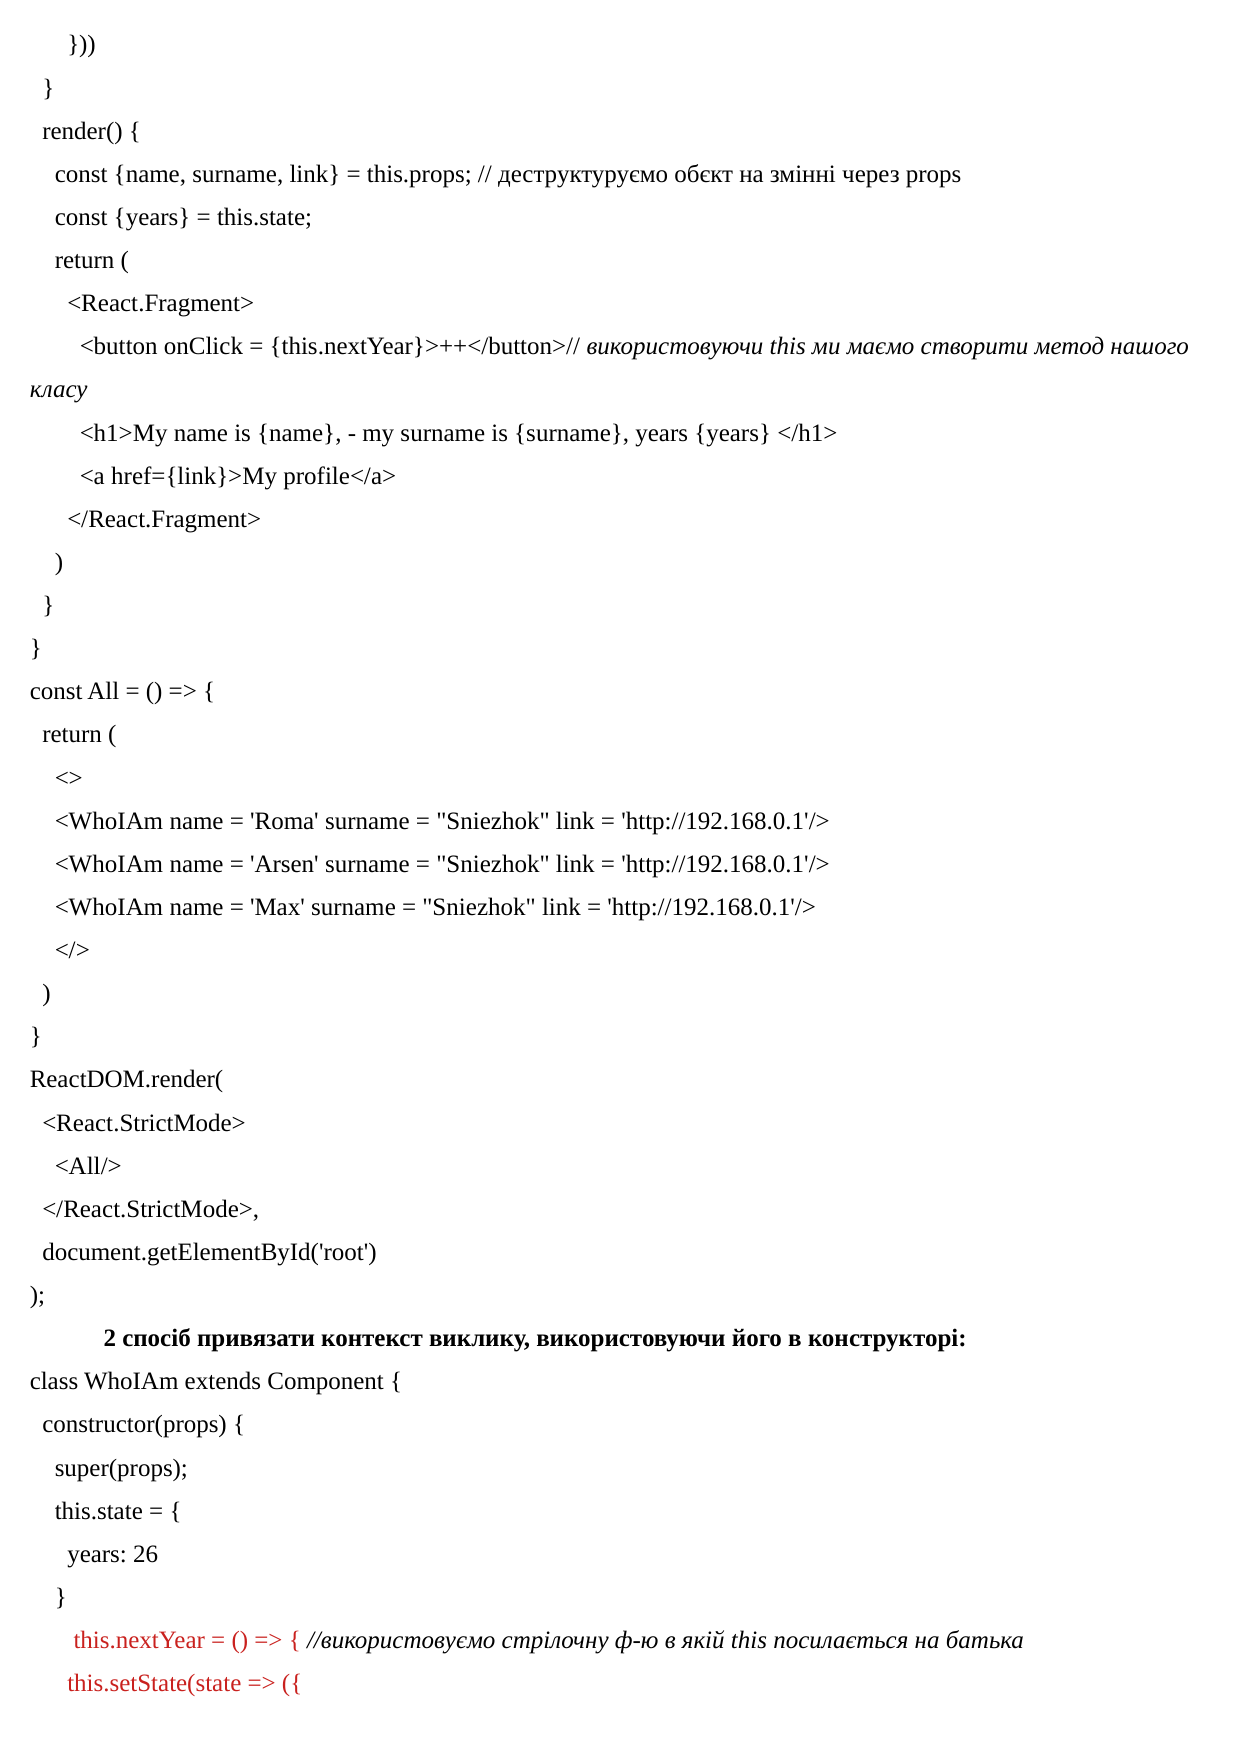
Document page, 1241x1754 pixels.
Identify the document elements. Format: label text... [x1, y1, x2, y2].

text render() { [29, 116, 1211, 144]
text this.nextYear = () => { //використовуємо стрілочну ф-ю в якій this посилається на батька [29, 1625, 1211, 1654]
text </React.StrictMode>, [29, 1194, 1211, 1223]
text constructor(props) { [29, 1409, 1211, 1438]
text <a href={link}>My profile</a> [29, 461, 1211, 489]
text </> [29, 935, 1211, 964]
text } [29, 1021, 1211, 1050]
text 2 спосіб привязати контекст виклику, використовуючи його в конструкторі: [29, 1323, 1211, 1352]
text ) [29, 547, 1211, 576]
text <button onClick = {this.nextYear}>++</button>// використовуючи this ми маємо створити метод нашого класу [29, 331, 1211, 403]
text const All = () => { [29, 676, 1211, 705]
text <All/> [29, 1151, 1211, 1179]
text <React.Fragment> [29, 288, 1211, 317]
text return ( [29, 245, 1211, 274]
text const {years} = this.state; [29, 202, 1211, 231]
text <WhoIAm name = 'Roma' surname = "Sniezhok" link = 'http://192.168.0.1'/> [29, 806, 1211, 834]
text document.getElementById('root') [29, 1237, 1211, 1266]
text <> [29, 763, 1211, 791]
text <h1>My name is {name}, - my surname is {surname}, years {years} </h1> [29, 418, 1211, 446]
text class WhoIAm extends Component { [29, 1366, 1211, 1395]
text years: 26 [29, 1539, 1211, 1568]
text })) [29, 29, 1211, 58]
text this.setState(state => ({ [29, 1668, 1211, 1697]
text } [29, 1582, 1211, 1611]
text <React.StrictMode> [29, 1108, 1211, 1136]
text } [29, 590, 1211, 619]
text } [29, 633, 1211, 662]
text ); [29, 1280, 1211, 1309]
text ) [29, 978, 1211, 1007]
text } [29, 73, 1211, 101]
text <WhoIAm name = 'Max' surname = "Sniezhok" link = 'http://192.168.0.1'/> [29, 892, 1211, 921]
text const {name, surname, link} = this.props; // деструктуруємо обєкт на змінні через props [29, 159, 1211, 188]
text ReactDOM.render( [29, 1064, 1211, 1093]
text return ( [29, 719, 1211, 748]
text super(props); [29, 1453, 1211, 1481]
text <WhoIAm name = 'Arsen' surname = "Sniezhok" link = 'http://192.168.0.1'/> [29, 849, 1211, 878]
text this.state = { [29, 1496, 1211, 1524]
text </React.Fragment> [29, 504, 1211, 533]
